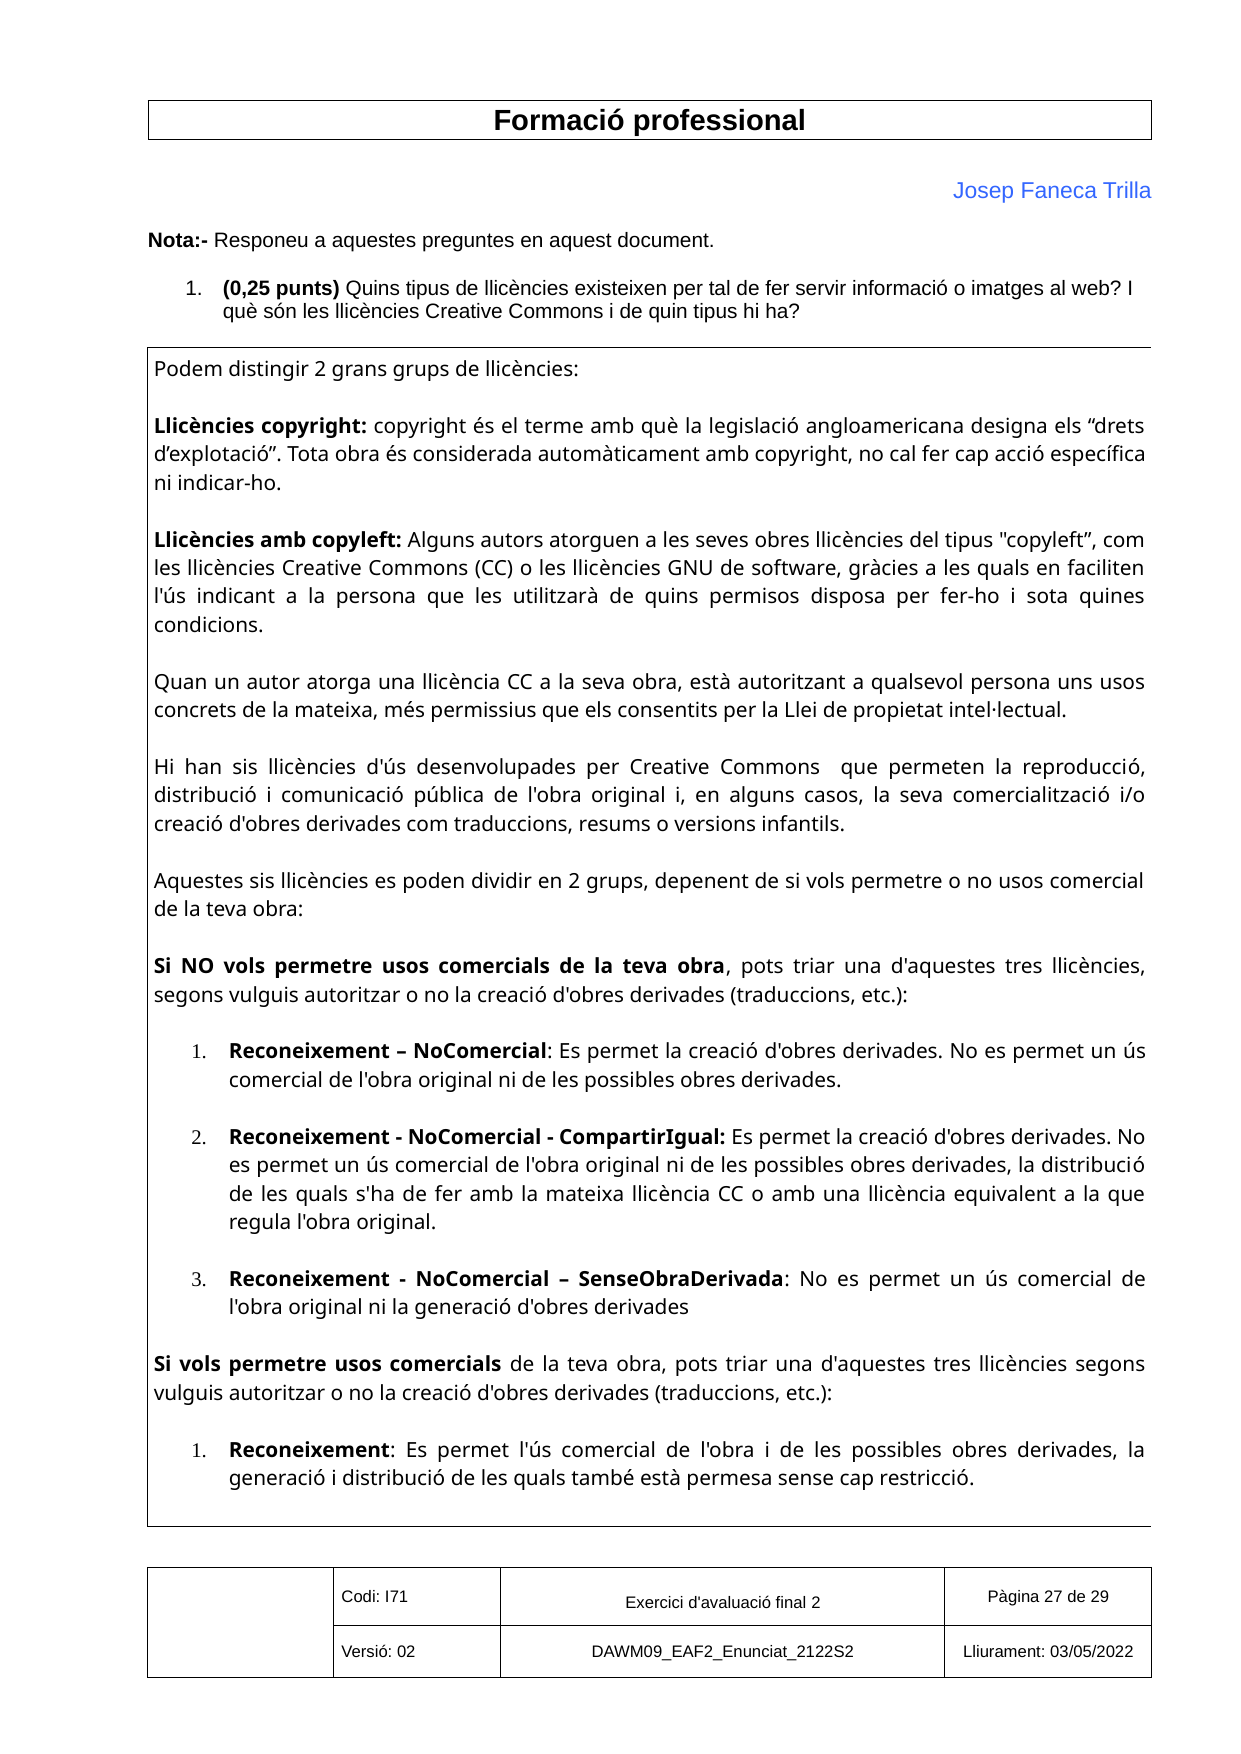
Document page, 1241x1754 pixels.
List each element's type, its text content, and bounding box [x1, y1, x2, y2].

text Nota:- Responeu a aquestes preguntes en aquest document. [148, 227, 1151, 251]
table_header Podem distingir 2 grans grups de llicències: Llicències copyright: copyright és el terme amb què la legislació angloamericana designa els “drets d’explotació”. Tota obra és considerada automàticament amb copyright, no cal fer cap acció específica ni indicar-ho. Llicències amb copyleft: Alguns autors atorguen a les seves obres llicències del tipus "copyleft”, com les llicències Creative Commons (CC) o les llicències GNU de software, gràcies a les quals en faciliten l'ús indicant a la persona que les utilitzarà de quins permisos disposa per fer-ho i sota quines condicions. Quan un autor atorga una llicència CC a la seva obra, està autoritzant a qualsevol persona uns usos concrets de la mateixa, més permissius que els consentits per la Llei de propietat intel·lectual. Hi han sis llicències d'ús desenvolupades per Creative Commons que permeten la reproducció, distribució i comunicació pública de l'obra original i, en alguns casos, la seva comercialització i/o creació d'obres derivades com traduccions, resums o versions infantils. Aquestes sis llicències es poden dividir en 2 grups, depenent de si vols permetre o no usos comercial de la teva obra: Si NO vols permetre usos comercials de la teva obra, pots triar una d'aquestes tres llicències, segons vulguis autoritzar o no la creació d'obres derivades (traduccions, etc.): Reconeixement – NoComercial: Es permet la creació d'obres derivades. No es permet un ús comercial de l'obra original ni de les possibles obres derivades. Reconeixement - NoComercial - CompartirIgual: Es permet la creació d'obres derivades. No es permet un ús comercial de l'obra original ni de les possibles obres derivades, la distribució de les quals s'ha de fer amb la mateixa llicència CC o amb una llicència equivalent a la que regula l'obra original. Reconeixement - NoComercial – SenseObraDerivada: No es permet un ús comercial de l'obra original ni la generació d'obres derivades Si vols permetre usos comercials de la teva obra, pots triar una d'aquestes tres llicències segons vulguis autoritzar o no la creació d'obres derivades (traduccions, etc.): Reconeixement: Es permet l'ús comercial de l'obra i de les possibles obres derivades, la generació i distribució de les quals també està permesa sense cap restricció. Reconeixement - CompartirIgual: Es permet l'ús comercial de l'obra i de les possibles obres derivades, la distribució de les quals s'ha de fer amb la mateixa llicència CC o amb una llicència equivalent a la que regula l'obra original. Reconeixement - SenseObraDerivada: Es permet l'ús comercial de l'obra però no la generació d'obres derivades. Font: UPC. Servei de Biblioteques Publicacions i Arxius, 2022. FAQ sobre propietat intel·lectual: Accés obert [en línia]. Barcelona: ACRL [consulta: 04 maig 2022]. Disponible a: <https://bibliotecnica.upc.edu/propietat-intellectual/propietat-intellectual-preguntes-mes-frequents/faq-propietat-intellectual-3#que-es-llicencia-creative-commons>. [148, 348, 1151, 1526]
list (0,25 punts) Quins tipus de llicències existeixen per tal de fer servir informació o imatges al web? I què són les llicències Creative Commons i de quin tipus hi ha? [185, 275, 1151, 323]
